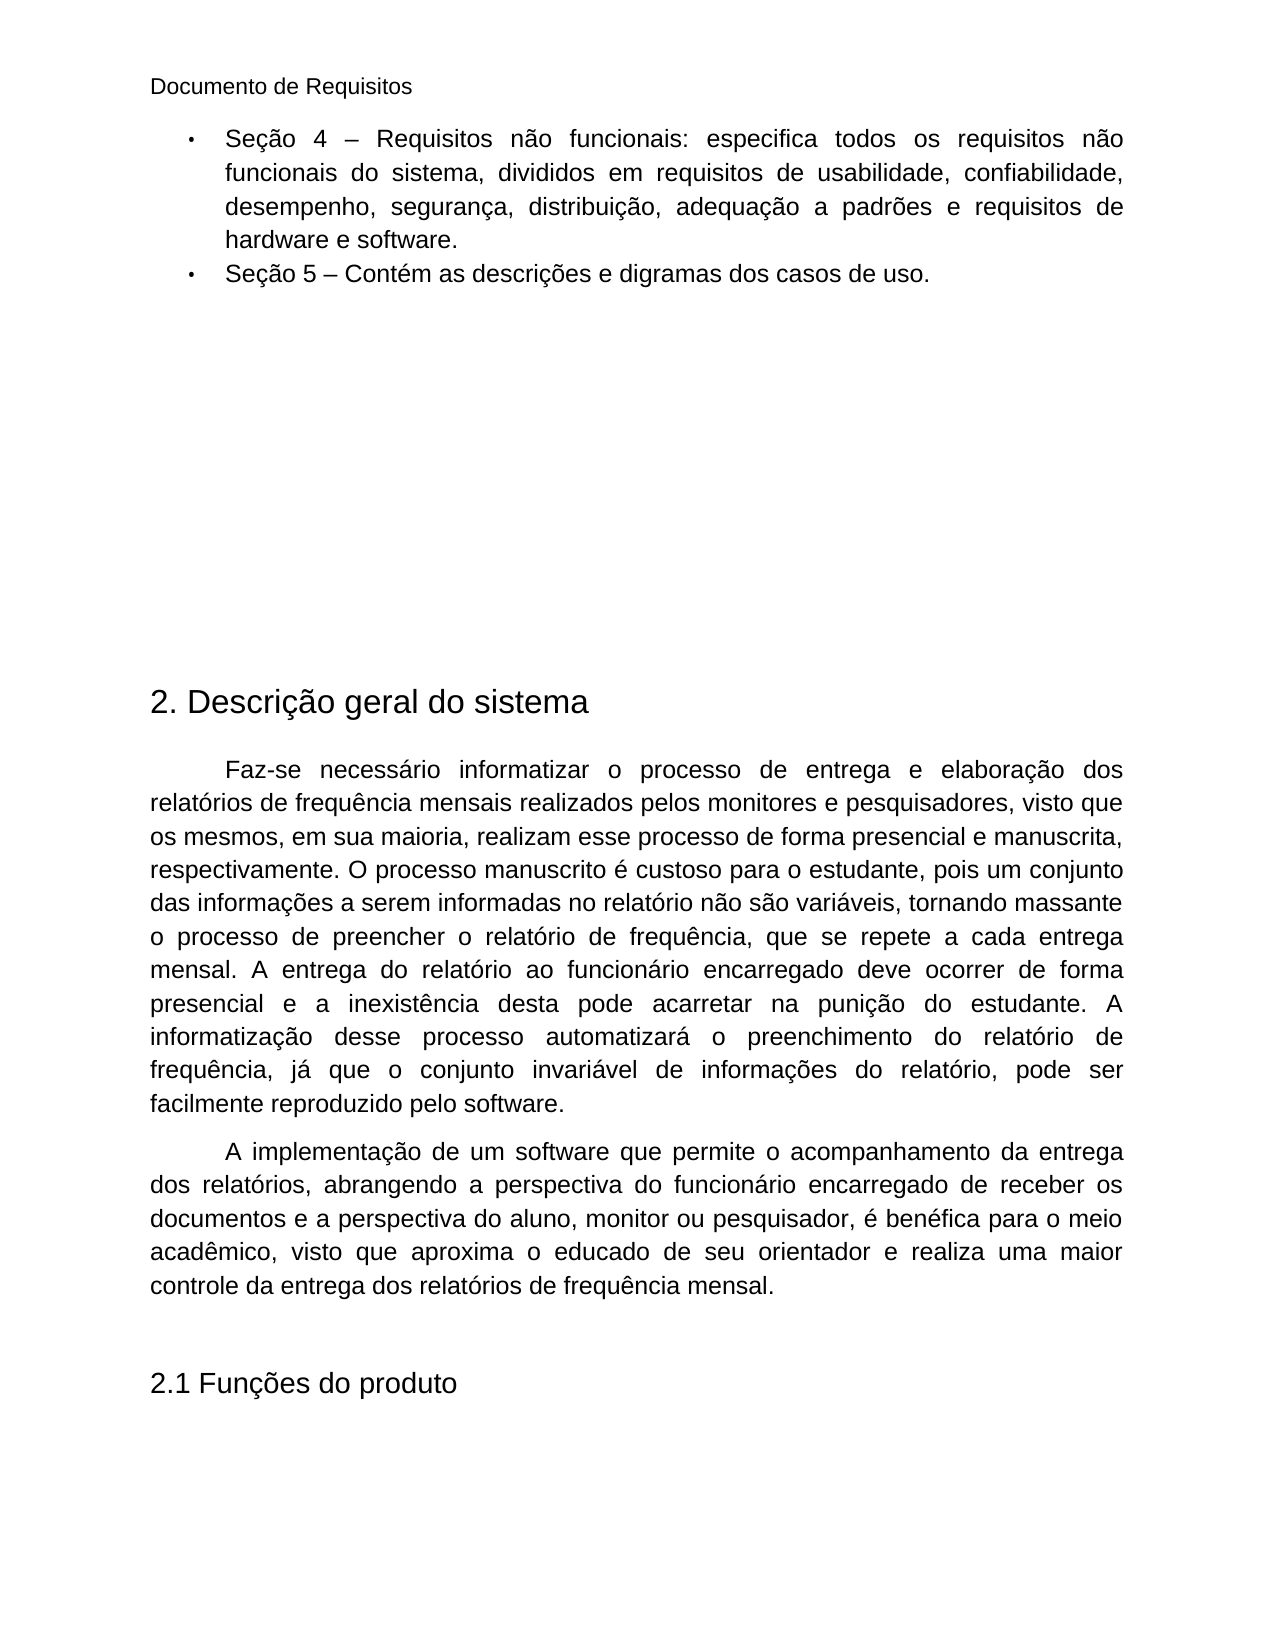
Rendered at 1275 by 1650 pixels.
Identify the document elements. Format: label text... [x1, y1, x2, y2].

subtitle 2.1 Funções do produto [150, 1367, 1125, 1400]
text A implementação de um software que permite o acompanhamento da entrega dos relatórios, abrangendo a perspectiva do funcionário encarregado de receber os documentos e a perspectiva do aluno, monitor ou pesquisador, é benéfica para o meio acadêmico, visto que aproxima o educado de seu orientador e realiza uma maior controle da entrega dos relatórios de frequência mensal. [150, 1138, 1125, 1299]
subtitle 2. Descrição geral do sistema [150, 683, 1125, 721]
list Seção 4 – Requisitos não funcionais: especifica todos os requisitos não funcionais do sistema, divididos em requisitos de usabilidade, confiabilidade, desempenho, segurança, distribuição, adequação a padrões e requisitos de hardware e software. [187, 125, 1125, 254]
list Seção 5 – Contém as descrições e digramas dos casos de uso. [187, 259, 1125, 288]
text Faz-se necessário informatizar o processo de entrega e elaboração dos relatórios de frequência mensais realizados pelos monitores e pesquisadores, visto que os mesmos, em sua maioria, realizam esse processo de forma presencial e manuscrita, respectivamente. O processo manuscrito é custoso para o estudante, pois um conjunto das informações a serem informadas no relatório não são variáveis, tornando massante o processo de preencher o relatório de frequência, que se repete a cada entrega mensal. A entrega do relatório ao funcionário encarregado deve ocorrer de forma presencial e a inexistência desta pode acarretar na punição do estudante. A informatização desse processo automatizará o preenchimento do relatório de frequência, já que o conjunto invariável de informações do relatório, pode ser facilmente reproduzido pelo software. [150, 755, 1125, 1118]
